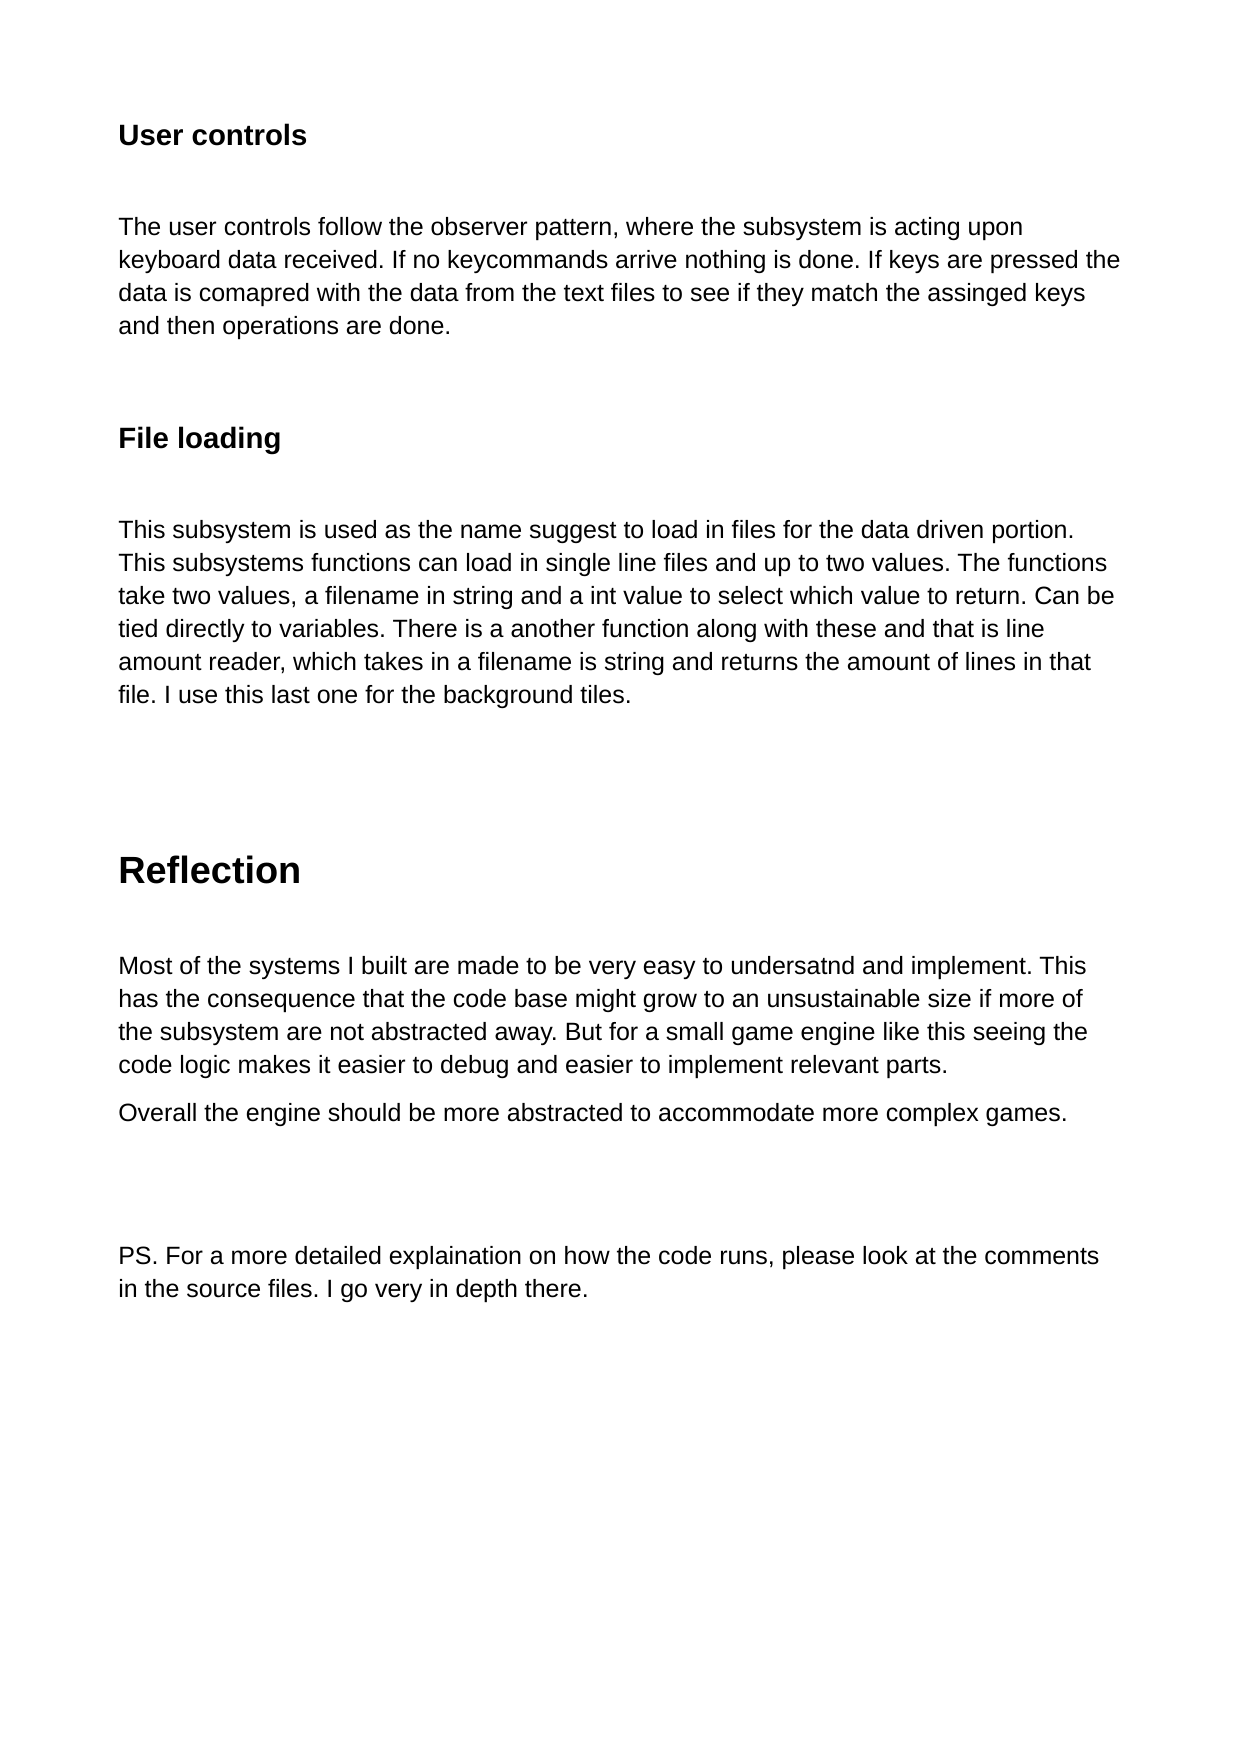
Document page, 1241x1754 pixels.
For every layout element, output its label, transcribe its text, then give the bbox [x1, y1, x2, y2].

text The user controls follow the observer pattern, where the subsystem is acting upon keyboard data received. If no keycommands arrive nothing is done. If keys are pressed the data is comapred with the data from the text files to see if they match the assinged keys and then operations are done. [118, 212, 1122, 340]
subtitle User controls [118, 118, 1122, 152]
text This subsystem is used as the name suggest to load in files for the data driven portion. This subsystems functions can load in single line files and up to two values. The functions take two values, a filename in string and a int value to select which value to return. Can be tied directly to variables. There is a another function along with these and that is line amount reader, which takes in a filename is string and returns the amount of lines in that file. I use this last one for the background tiles. [118, 515, 1122, 708]
subtitle File loading [118, 421, 1122, 454]
text PS. For a more detailed explaination on how the code runs, please look at the comments in the source files. I go very in depth there. [118, 1241, 1122, 1303]
subtitle Reflection [118, 848, 1122, 891]
text Overall the engine should be more abstracted to accommodate more complex games. [118, 1098, 1122, 1127]
text Most of the systems I built are made to be very easy to undersatnd and implement. This has the consequence that the code base might grow to an unsustainable size if more of the subsystem are not abstracted away. But for a small game engine like this seeing the code logic makes it easier to debug and easier to implement relevant parts. [118, 951, 1122, 1079]
